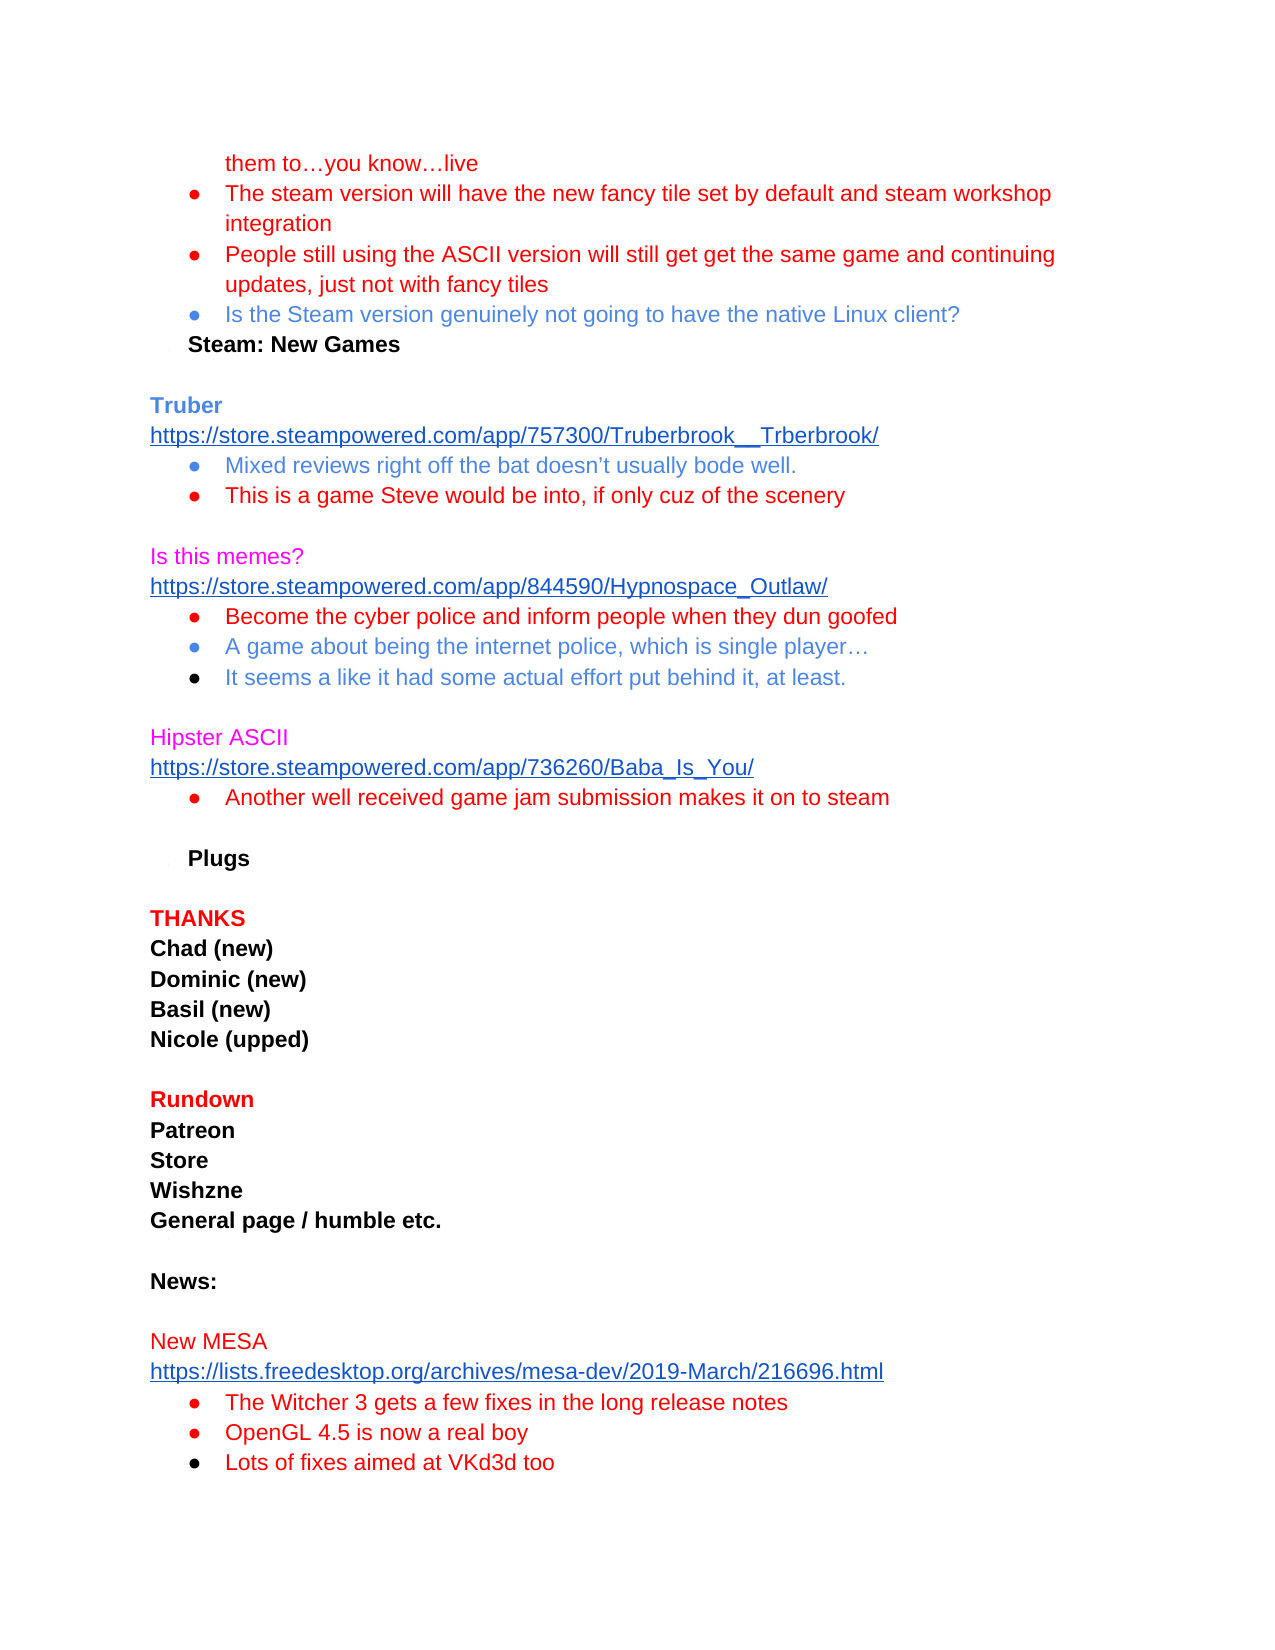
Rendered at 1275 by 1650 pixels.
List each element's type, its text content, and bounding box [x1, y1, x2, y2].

list Is the Steam version genuinely not going to have the native Linux client? [187, 301, 1125, 327]
list A game about being the internet police, which is single player… [187, 633, 1125, 660]
text Hipster ASCII [150, 724, 1125, 750]
list Lots of fixes aimed at VKd3d too [187, 1449, 1125, 1475]
text THANKS [150, 905, 1125, 932]
text https://lists.freedesktop.org/archives/mesa-dev/2019-March/216696.html [150, 1358, 1125, 1385]
text https://store.steampowered.com/app/757300/Truberbrook__Trberbrook/ [150, 422, 1125, 448]
text https://store.steampowered.com/app/736260/Baba_Is_You/ [150, 754, 1125, 781]
text Dominic (new) [150, 966, 1125, 992]
text Patreon [150, 1117, 1125, 1143]
text Is this memes? [150, 543, 1125, 569]
text Basil (new) [150, 996, 1125, 1022]
text https://store.steampowered.com/app/844590/Hypnospace_Outlaw/ [150, 573, 1125, 599]
text Truber [150, 392, 1125, 418]
list This is a game Steve would be into, if only cuz of the scenery [187, 482, 1125, 509]
text Plugs [150, 845, 1125, 871]
text Nicole (upped) [150, 1026, 1125, 1052]
list It seems a like it had some actual effort put behind it, at least. [187, 663, 1125, 690]
list Another well received game jam submission makes it on to steam [187, 784, 1125, 811]
text Wishzne [150, 1177, 1125, 1203]
text Steam: New Games [150, 331, 1125, 358]
list People still using the ASCII version will still get get the same game and continuing updates, just not with fancy tiles [187, 241, 1125, 297]
text Chad (new) [150, 935, 1125, 962]
text General page / humble etc. [150, 1207, 1125, 1234]
text Rundown [150, 1086, 1125, 1113]
list The steam version will have the new fancy tile set by default and steam workshop integration [187, 180, 1125, 237]
list them to…you know…live [187, 150, 1125, 176]
text Store [150, 1147, 1125, 1173]
text News: [150, 1268, 1125, 1294]
list OpenGL 4.5 is now a real boy [187, 1419, 1125, 1445]
list Mixed reviews right off the bat doesn’t usually bode well. [187, 452, 1125, 478]
list Become the cyber police and inform people when they dun goofed [187, 603, 1125, 629]
text New MESA [150, 1328, 1125, 1354]
list The Witcher 3 gets a few fixes in the long release notes [187, 1388, 1125, 1415]
